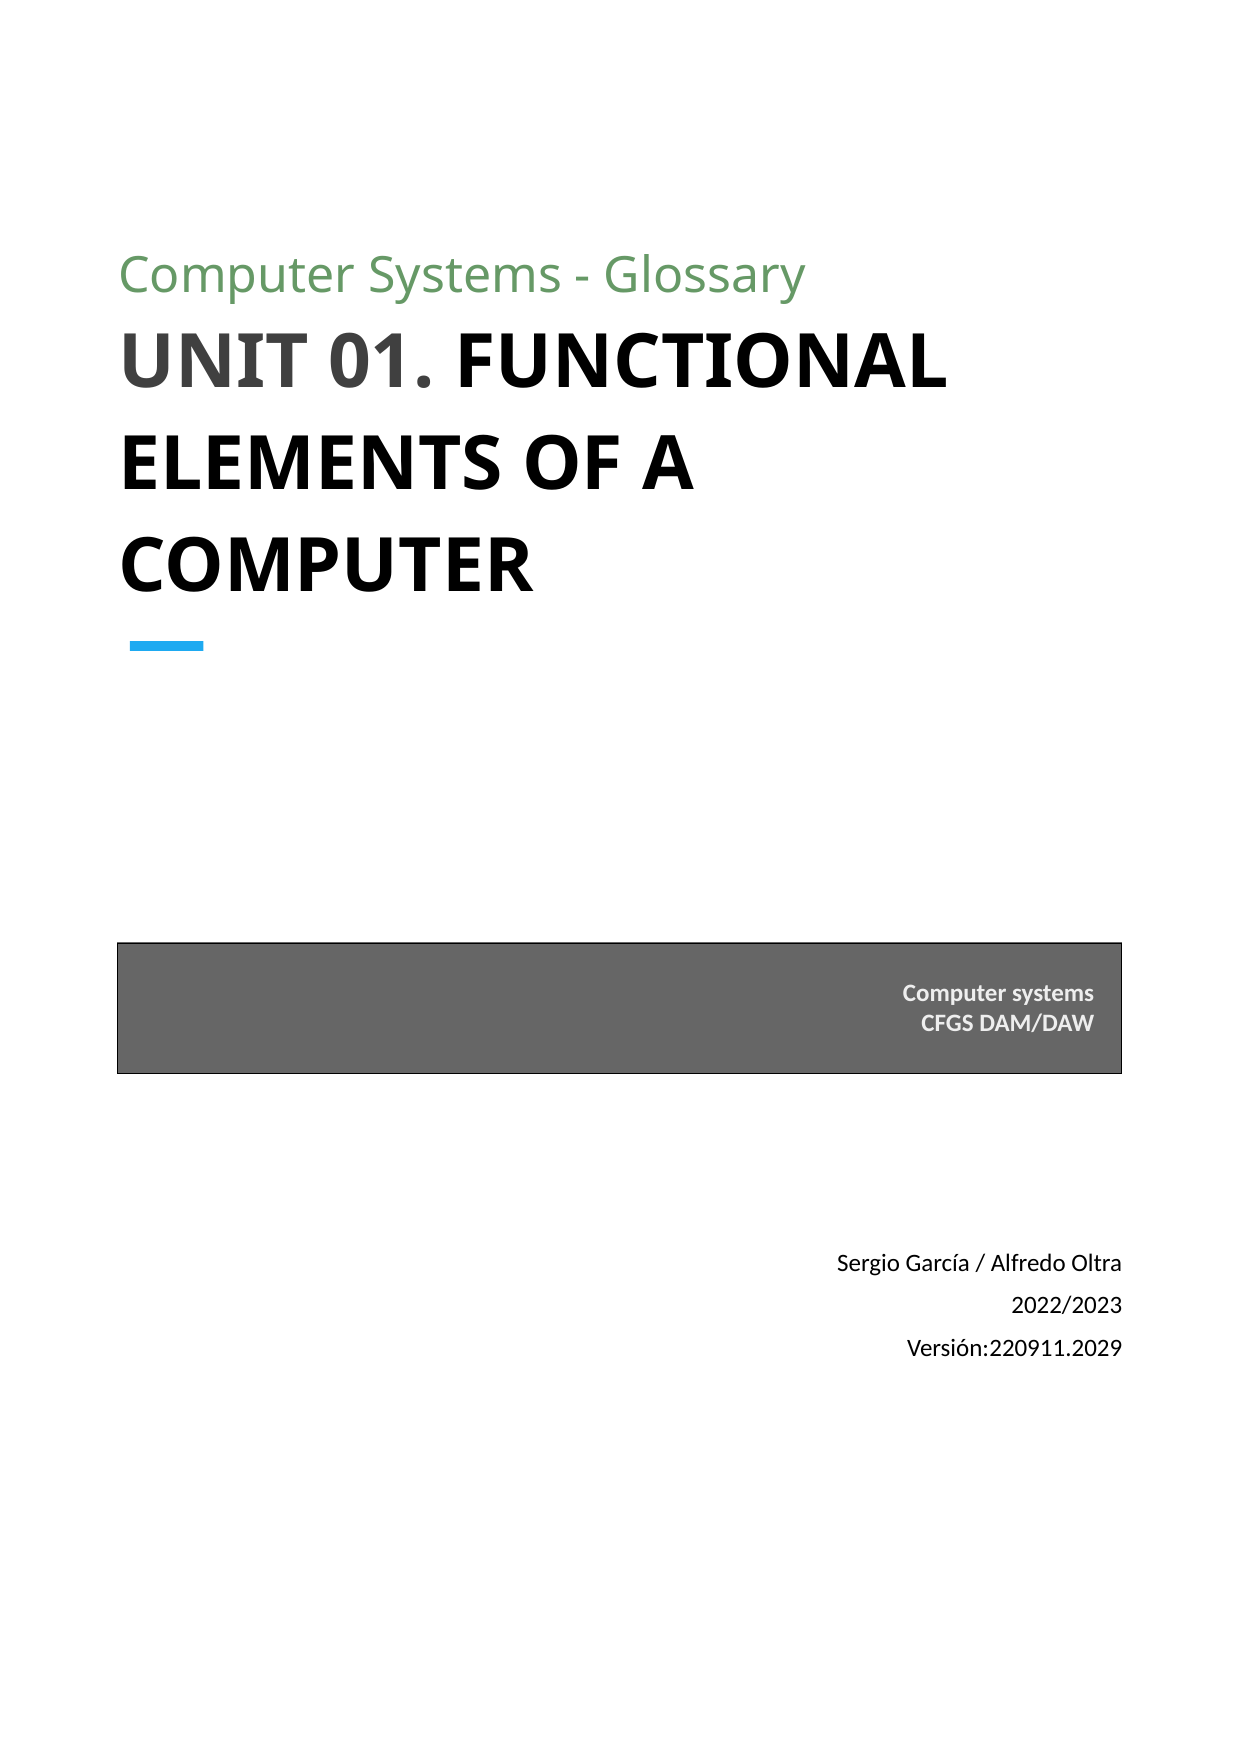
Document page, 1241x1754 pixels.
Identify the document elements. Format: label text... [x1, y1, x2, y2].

text Computer Systems - Glossary UNIT 01. Functional elements of a computer [118, 239, 1122, 614]
text 2022/2023 [118, 1289, 1122, 1320]
text CFGS DAM/DAW [121, 1007, 1094, 1038]
text Computer systems [121, 977, 1094, 1007]
text Sergio García / Alfredo Oltra [231, 1247, 1122, 1278]
text Versión:220911.2028 [118, 1332, 1122, 1362]
picture [129, 641, 204, 651]
